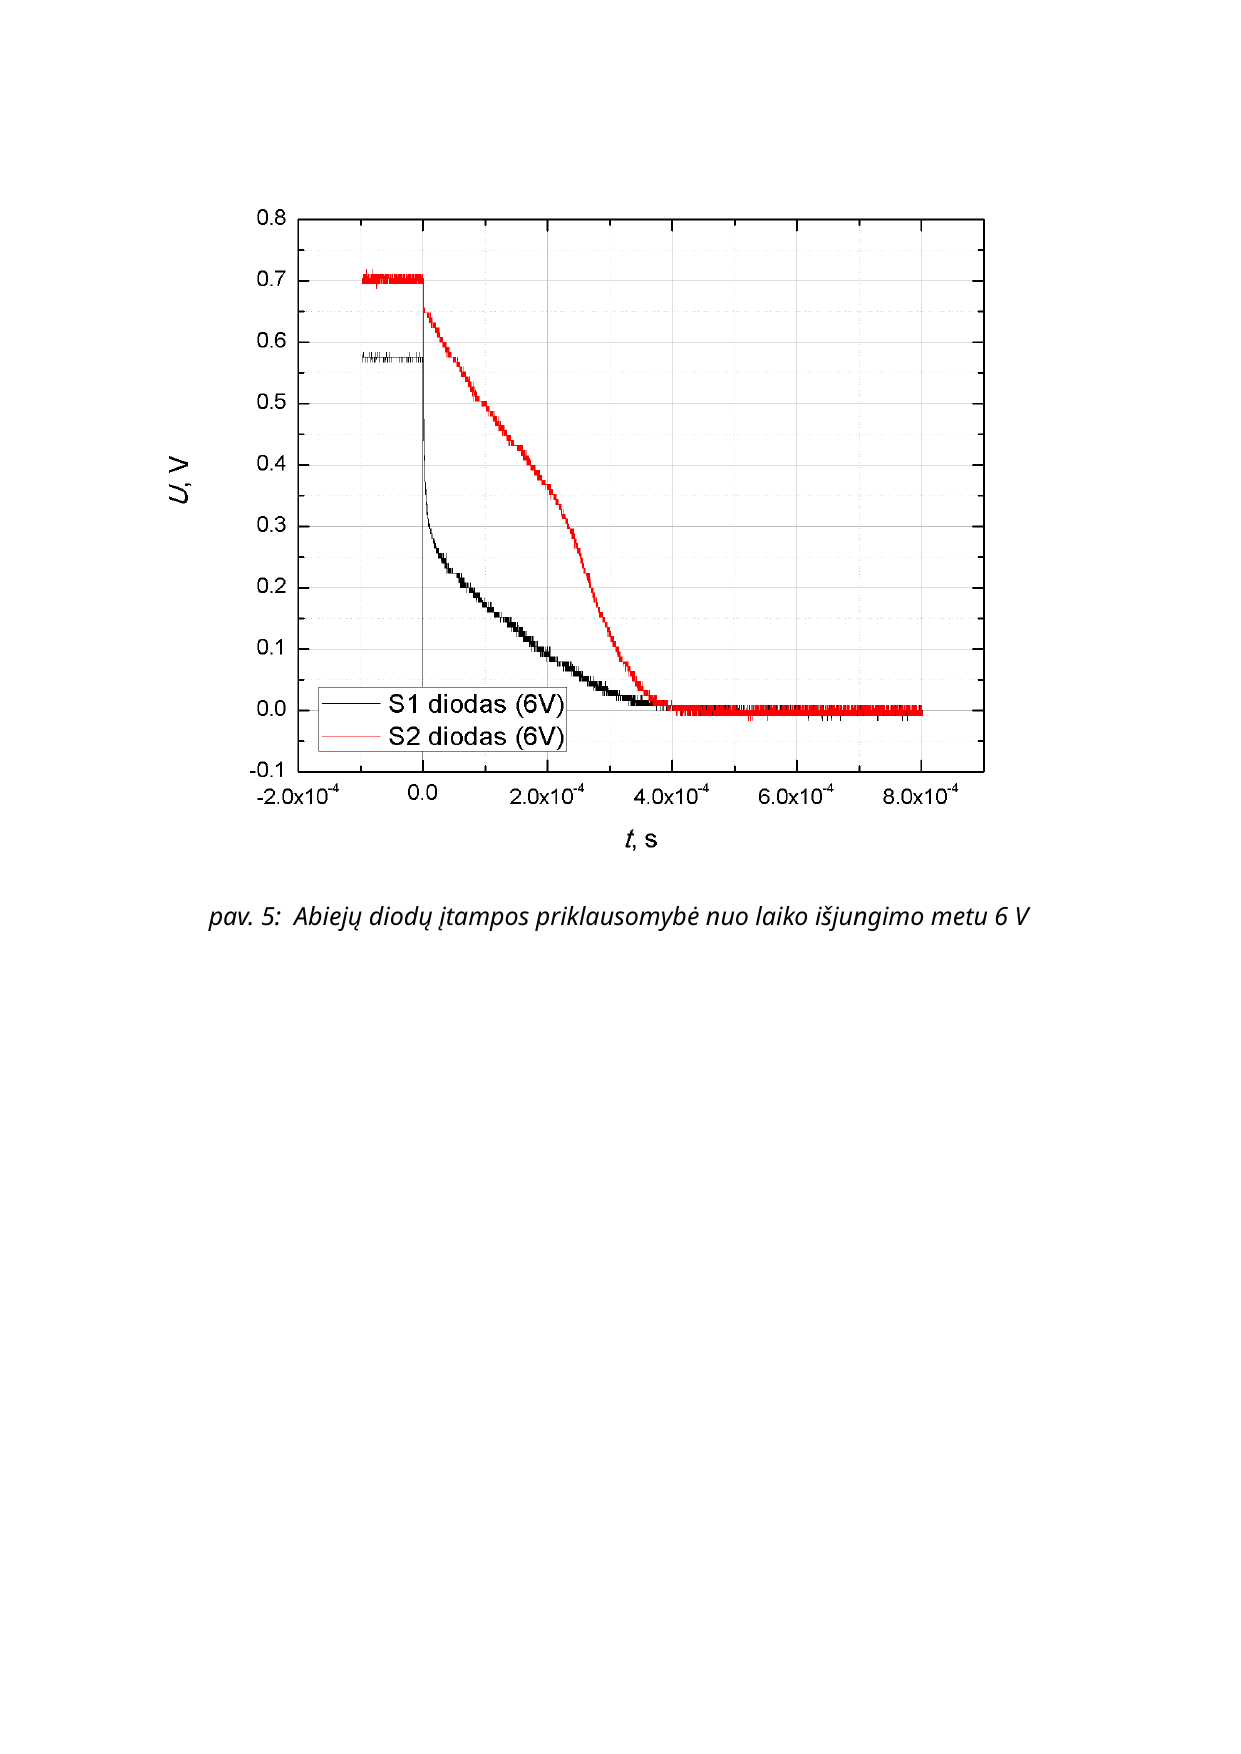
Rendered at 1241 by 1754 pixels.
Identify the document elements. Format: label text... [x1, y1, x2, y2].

picture [118, 130, 1123, 899]
text pav. 5: Abiejų diodų įtampos priklausomybė nuo laiko išjungimo metu 6 V [118, 899, 1122, 933]
